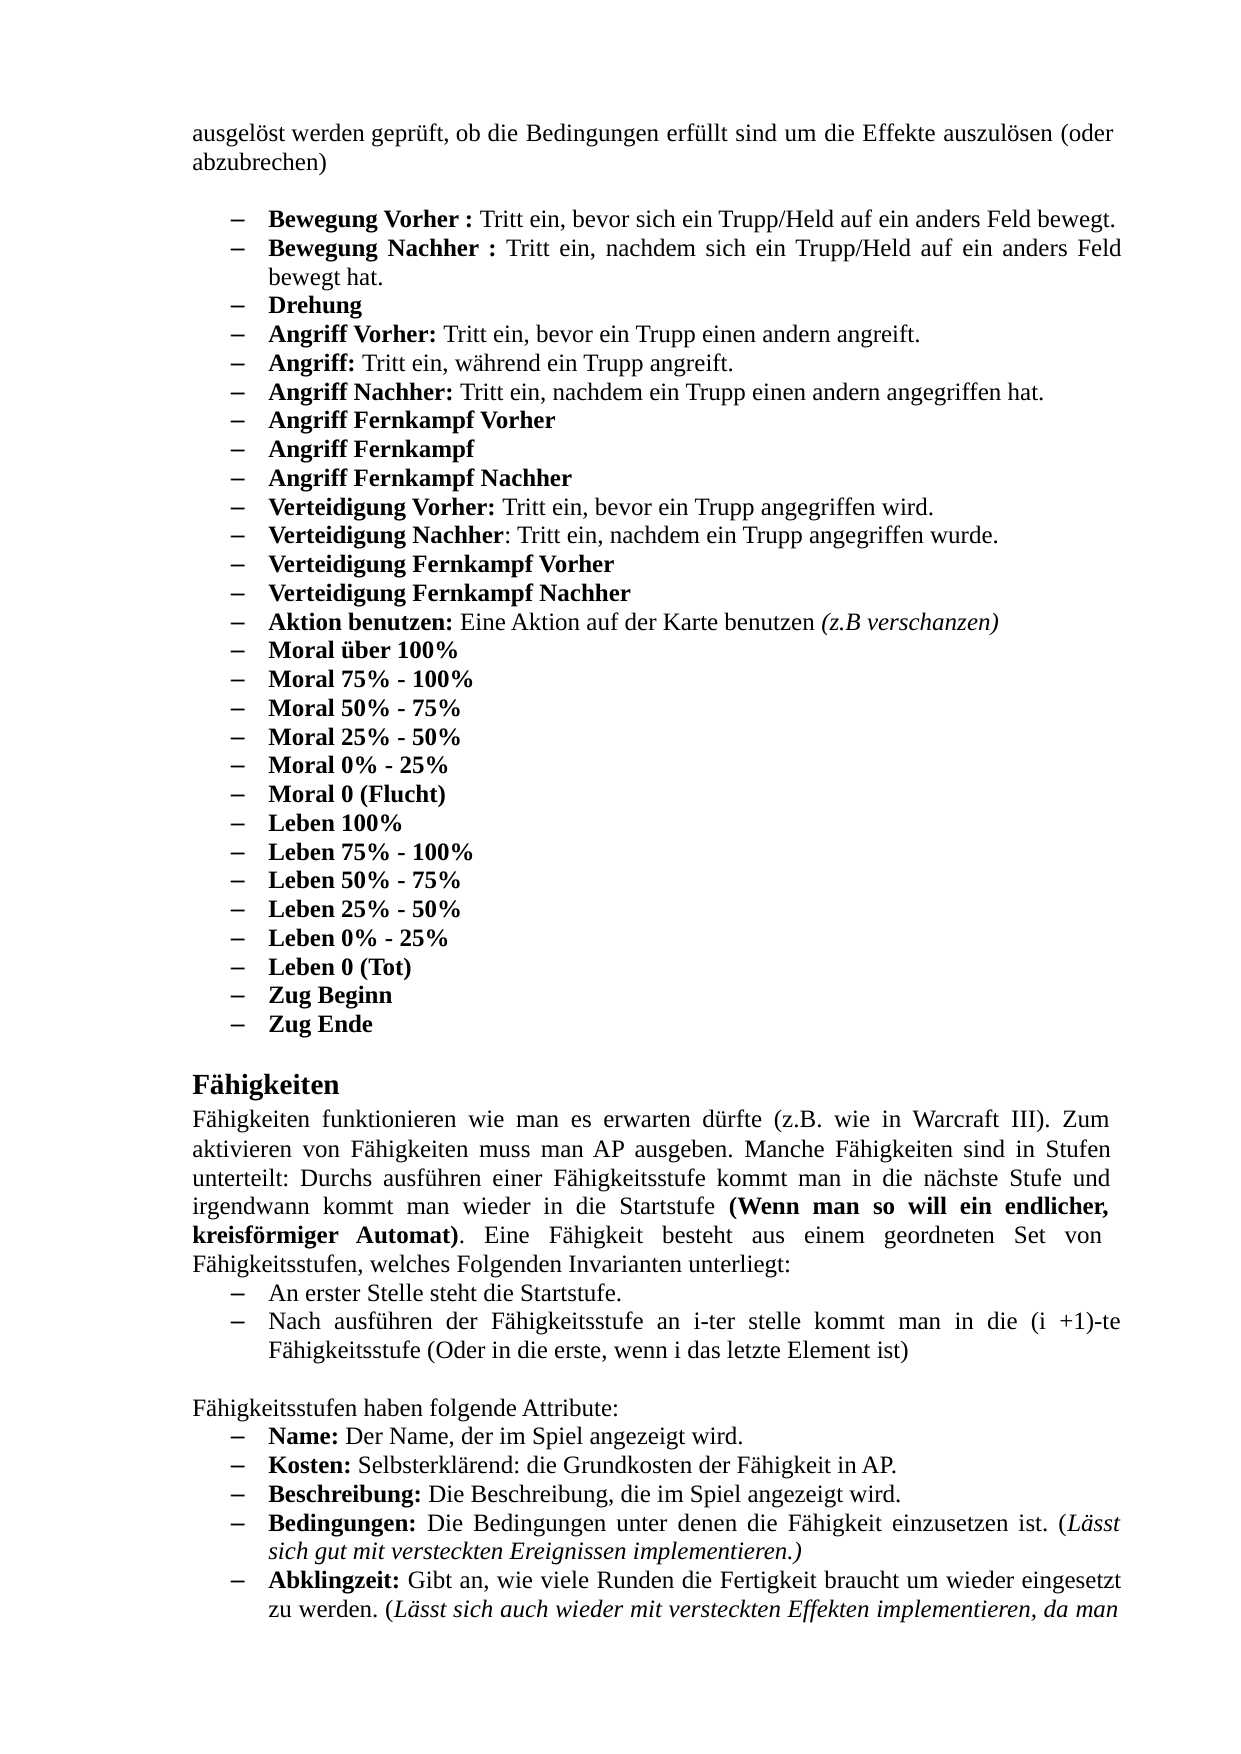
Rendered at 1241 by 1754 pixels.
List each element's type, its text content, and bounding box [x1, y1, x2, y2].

list Angriff Fernkampf Nachher [231, 463, 1122, 492]
list Bewegung Nachher : Tritt ein, nachdem sich ein Trupp/Held auf ein anders Feld bewegt hat. [231, 233, 1122, 291]
list Nach ausführen der Fähigkeitsstufe an i-ter stelle kommt man in die (i +1)-te Fähigkeitsstufe (Oder in die erste, wenn i das letzte Element ist) [231, 1306, 1122, 1364]
list Leben 0% - 25% [231, 923, 1122, 952]
list Bewegung Vorher : Tritt ein, bevor sich ein Trupp/Held auf ein anders Feld bewegt. [231, 204, 1122, 233]
text ausgelöst werden geprüft, ob die Bedingungen erfüllt sind um die Effekte auszulösen (oder abzubrechen) [118, 118, 1122, 176]
list Beschreibung: Die Beschreibung, die im Spiel angezeigt wird. [231, 1479, 1122, 1508]
list Verteidigung Nachher: Tritt ein, nachdem ein Trupp angegriffen wurde. [231, 521, 1122, 549]
list Zug Ende [231, 1009, 1122, 1038]
list Bedingungen: Die Bedingungen unter denen die Fähigkeit einzusetzen ist. (Lässt sich gut mit versteckten Ereignissen implementieren.) [231, 1508, 1122, 1565]
list Leben 25% - 50% [231, 894, 1122, 923]
list Name: Der Name, der im Spiel angezeigt wird. [231, 1421, 1122, 1450]
list Moral 0% - 25% [231, 751, 1122, 779]
list Angriff Vorher: Tritt ein, bevor ein Trupp einen andern angreift. [231, 319, 1122, 348]
list Kosten: Selbsterklärend: die Grundkosten der Fähigkeit in AP. [231, 1450, 1122, 1479]
list Moral 75% - 100% [231, 664, 1122, 693]
list Moral 25% - 50% [231, 722, 1122, 751]
list Moral 0 (Flucht) [231, 779, 1122, 808]
list Verteidigung Fernkampf Nachher [231, 578, 1122, 607]
text Fähigkeitsstufen haben folgende Attribute: [118, 1393, 1122, 1421]
list Drehung [231, 291, 1122, 319]
list Verteidigung Vorher: Tritt ein, bevor ein Trupp angegriffen wird. [231, 492, 1122, 521]
list Zug Beginn [231, 981, 1122, 1009]
list Angriff Nachher: Tritt ein, nachdem ein Trupp einen andern angegriffen hat. [231, 377, 1122, 406]
list An erster Stelle steht die Startstufe. [231, 1278, 1122, 1306]
list Leben 0 (Tot) [231, 952, 1122, 981]
text Fähigkeiten [118, 1067, 1122, 1100]
list Moral 50% - 75% [231, 693, 1122, 722]
list Angriff: Tritt ein, während ein Trupp angreift. [231, 348, 1122, 377]
list Angriff Fernkampf Vorher [231, 406, 1122, 434]
list Verteidigung Fernkampf Vorher [231, 549, 1122, 578]
list Leben 100% [231, 808, 1122, 837]
list Aktion benutzen: Eine Aktion auf der Karte benutzen (z.B verschanzen) [231, 607, 1122, 636]
list Abklingzeit: Gibt an, wie viele Runden die Fertigkeit braucht um wieder eingesetzt zu werden. (Lässt sich auch wieder mit versteckten Effekten implementieren, da man [231, 1565, 1122, 1623]
list Leben 50% - 75% [231, 866, 1122, 894]
text Fähigkeiten funktionieren wie man es erwarten dürfte (z.B. wie in Warcraft III). Zum aktivieren von Fähigkeiten muss man AP ausgeben. Manche Fähigkeiten sind in Stufen unterteilt: Durchs ausführen einer Fähigkeitsstufe kommt man in die nächste Stufe und irgendwann kommt man wieder in die Startstufe (Wenn man so will ein endlicher, kreisförmiger Automat). Eine Fähigkeit besteht aus einem geordneten Set von Fähigkeitsstufen, welches Folgenden Invarianten unterliegt: [118, 1100, 1122, 1278]
list Angriff Fernkampf [231, 434, 1122, 463]
list Leben 75% - 100% [231, 837, 1122, 866]
list Moral über 100% [231, 636, 1122, 664]
